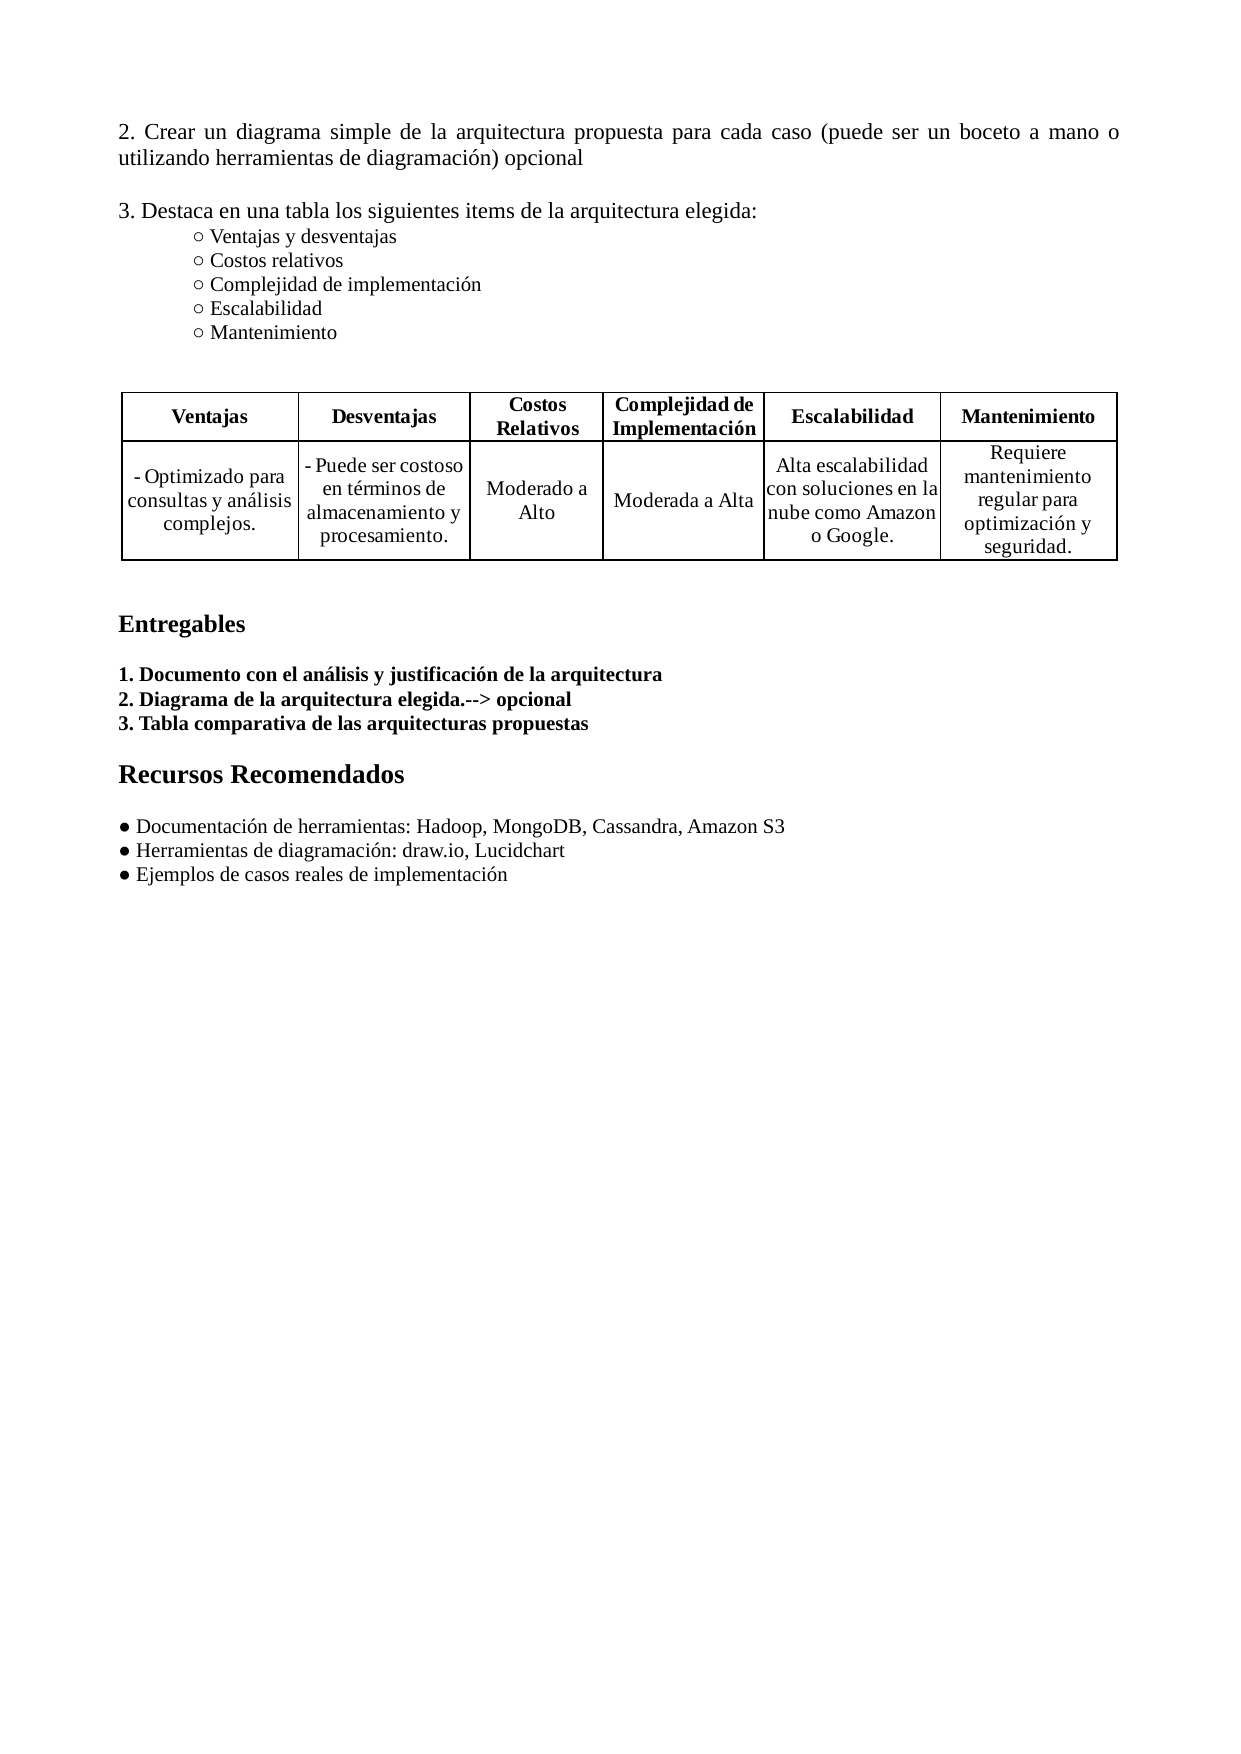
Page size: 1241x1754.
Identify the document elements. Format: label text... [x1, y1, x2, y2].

text 2. Crear un diagrama simple de la arquitectura propuesta para cada caso (puede ser un boceto a mano o utilizando herramientas de diagramación) opcional [118, 118, 1122, 171]
text ● Documentación de herramientas: Hadoop, MongoDB, Cassandra, Amazon S3 [118, 814, 1122, 838]
text Recursos Recomendados [118, 759, 1122, 790]
text ○ Complejidad de implementación [118, 272, 1122, 296]
text ○ Ventajas y desventajas [118, 223, 1122, 248]
text 3. Tabla comparativa de las arquitecturas propuestas [118, 711, 1122, 734]
text ○ Escalabilidad [118, 296, 1122, 320]
text ○ Mantenimiento [118, 320, 1122, 344]
text 2. Diagrama de la arquitectura elegida.--> opcional [118, 686, 1122, 711]
text 1. Documento con el análisis y justificación de la arquitectura [118, 662, 1122, 686]
text ● Herramientas de diagramación: draw.io, Lucidchart [118, 838, 1122, 862]
text ● Ejemplos de casos reales de implementación [118, 862, 1122, 886]
text ○ Costos relativos [118, 248, 1122, 272]
text 3. Destaca en una tabla los siguientes items de la arquitectura elegida: [118, 197, 1122, 223]
text Entregables [118, 609, 1122, 638]
